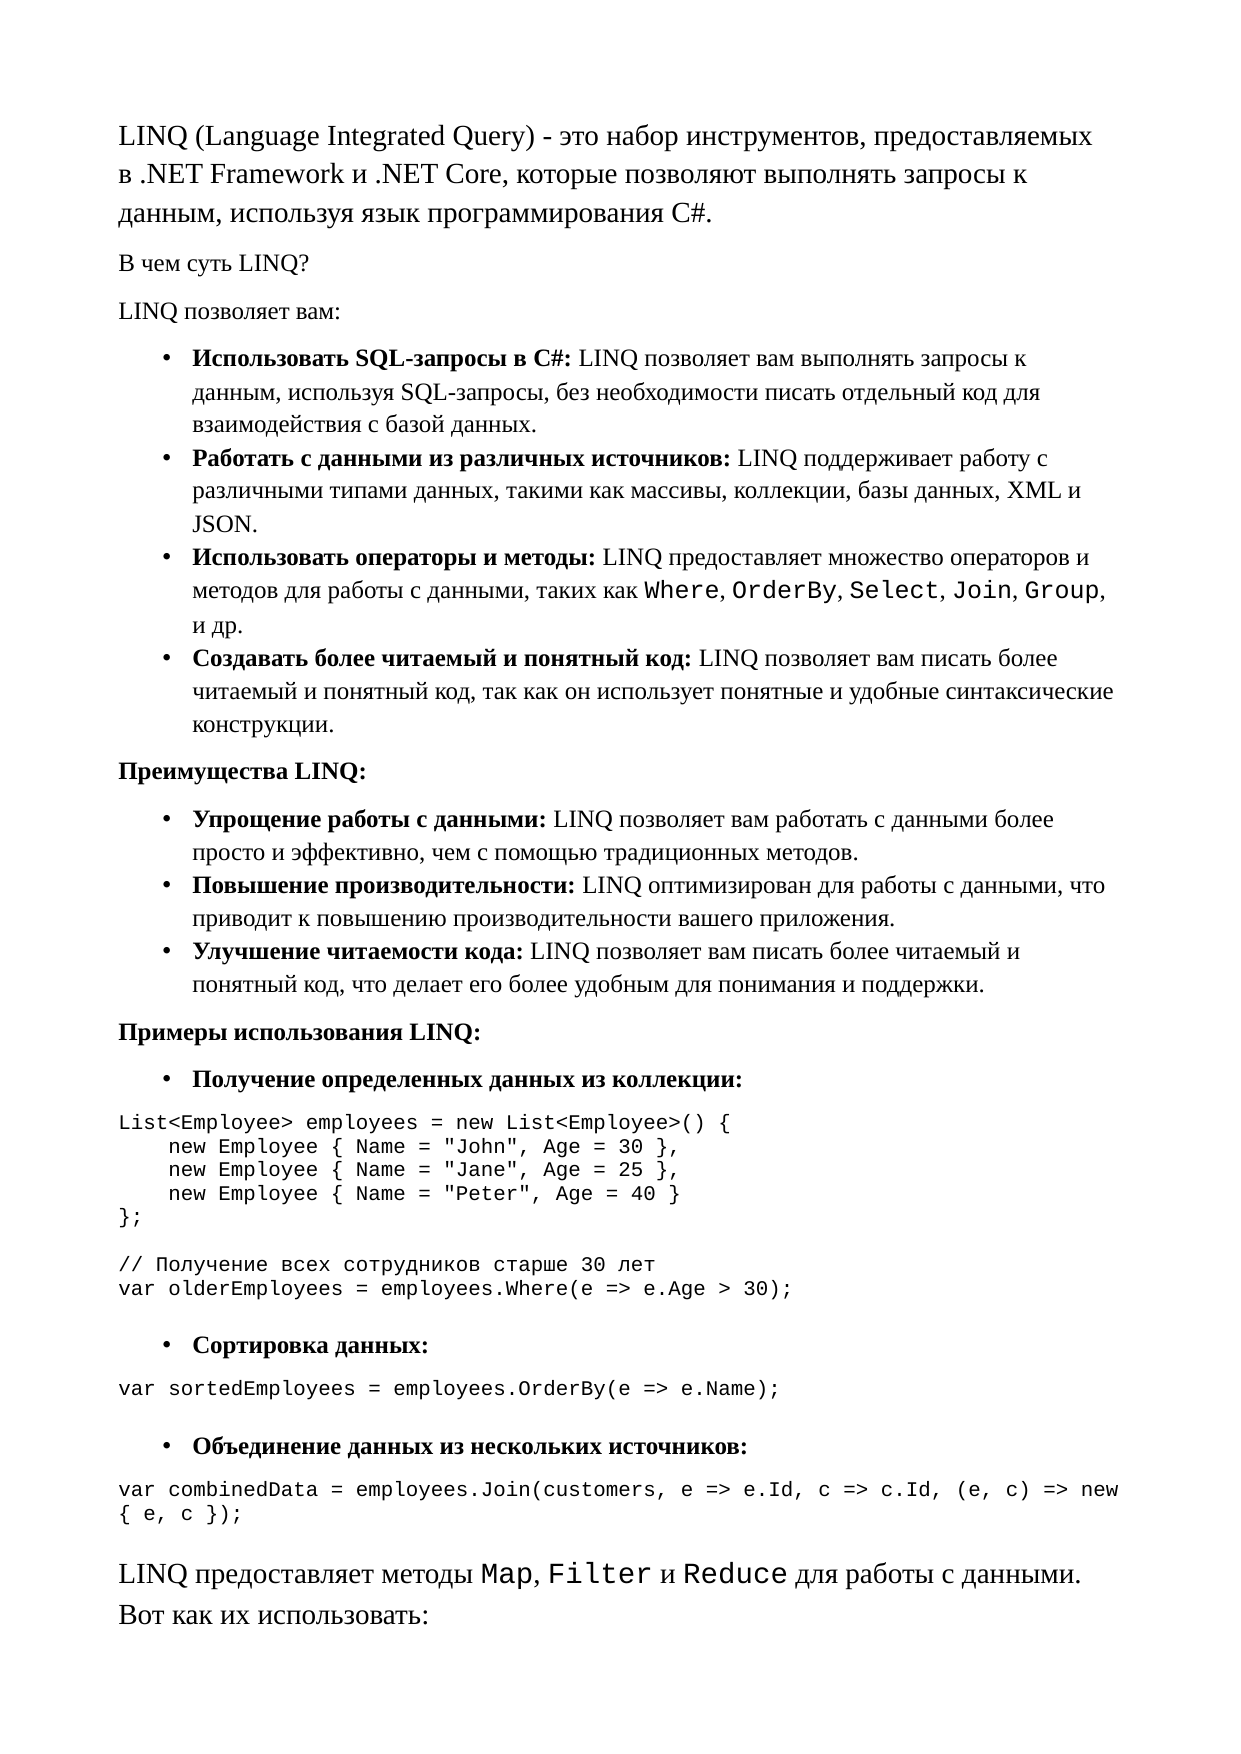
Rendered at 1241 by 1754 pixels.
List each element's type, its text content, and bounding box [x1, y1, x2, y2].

text var sortedEmployees = employees.OrderBy(e => e.Name); [118, 1378, 1122, 1402]
text LINQ позволяет вам: [118, 296, 1122, 325]
text В чем суть LINQ? [118, 248, 1122, 277]
list Упрощение работы с данными: LINQ позволяет вам работать с данными более просто и эффективно, чем с помощью традиционных методов. [162, 804, 1122, 866]
list Объединение данных из нескольких источников: [162, 1431, 1122, 1460]
text LINQ (Language Integrated Query) - это набор инструментов, предоставляемых в .NET Framework и .NET Core, которые позволяют выполнять запросы к данным, используя язык программирования C#. [118, 118, 1122, 229]
list Работать с данными из различных источников: LINQ поддерживает работу с различными типами данных, такими как массивы, коллекции, базы данных, XML и JSON. [162, 443, 1122, 537]
list Использовать операторы и методы: LINQ предоставляет множество операторов и методов для работы с данными, таких как Where, OrderBy, Select, Join, Group, и др. [162, 542, 1122, 638]
text new Employee { Name = "John", Age = 30 }, [118, 1136, 1122, 1159]
text LINQ предоставляет методы Map, Filter и Reduce для работы с данными. Вот как их использовать: [118, 1556, 1122, 1630]
text }; [118, 1207, 1122, 1230]
text var olderEmployees = employees.Where(e => e.Age > 30); [118, 1277, 1122, 1301]
text new Employee { Name = "Peter", Age = 40 } [118, 1183, 1122, 1207]
list Создавать более читаемый и понятный код: LINQ позволяет вам писать более читаемый и понятный код, так как он использует понятные и удобные синтаксические конструкции. [162, 643, 1122, 738]
list Повышение производительности: LINQ оптимизирован для работы с данными, что приводит к повышению производительности вашего приложения. [162, 870, 1122, 932]
list Сортировка данных: [162, 1331, 1122, 1359]
text // Получение всех сотрудников старше 30 лет [118, 1254, 1122, 1277]
text List<Employee> employees = new List<Employee>() { [118, 1112, 1122, 1136]
text var combinedData = employees.Join(customers, e => e.Id, c => c.Id, (e, c) => new { e, c }); [118, 1479, 1122, 1526]
list Использовать SQL-запросы в C#: LINQ позволяет вам выполнять запросы к данным, используя SQL-запросы, без необходимости писать отдельный код для взаимодействия с базой данных. [162, 343, 1122, 438]
list Получение определенных данных из коллекции: [162, 1064, 1122, 1093]
text new Employee { Name = "Jane", Age = 25 }, [118, 1159, 1122, 1183]
text Преимущества LINQ: [118, 756, 1122, 785]
text Примеры использования LINQ: [118, 1017, 1122, 1046]
list Улучшение читаемости кода: LINQ позволяет вам писать более читаемый и понятный код, что делает его более удобным для понимания и поддержки. [162, 936, 1122, 998]
